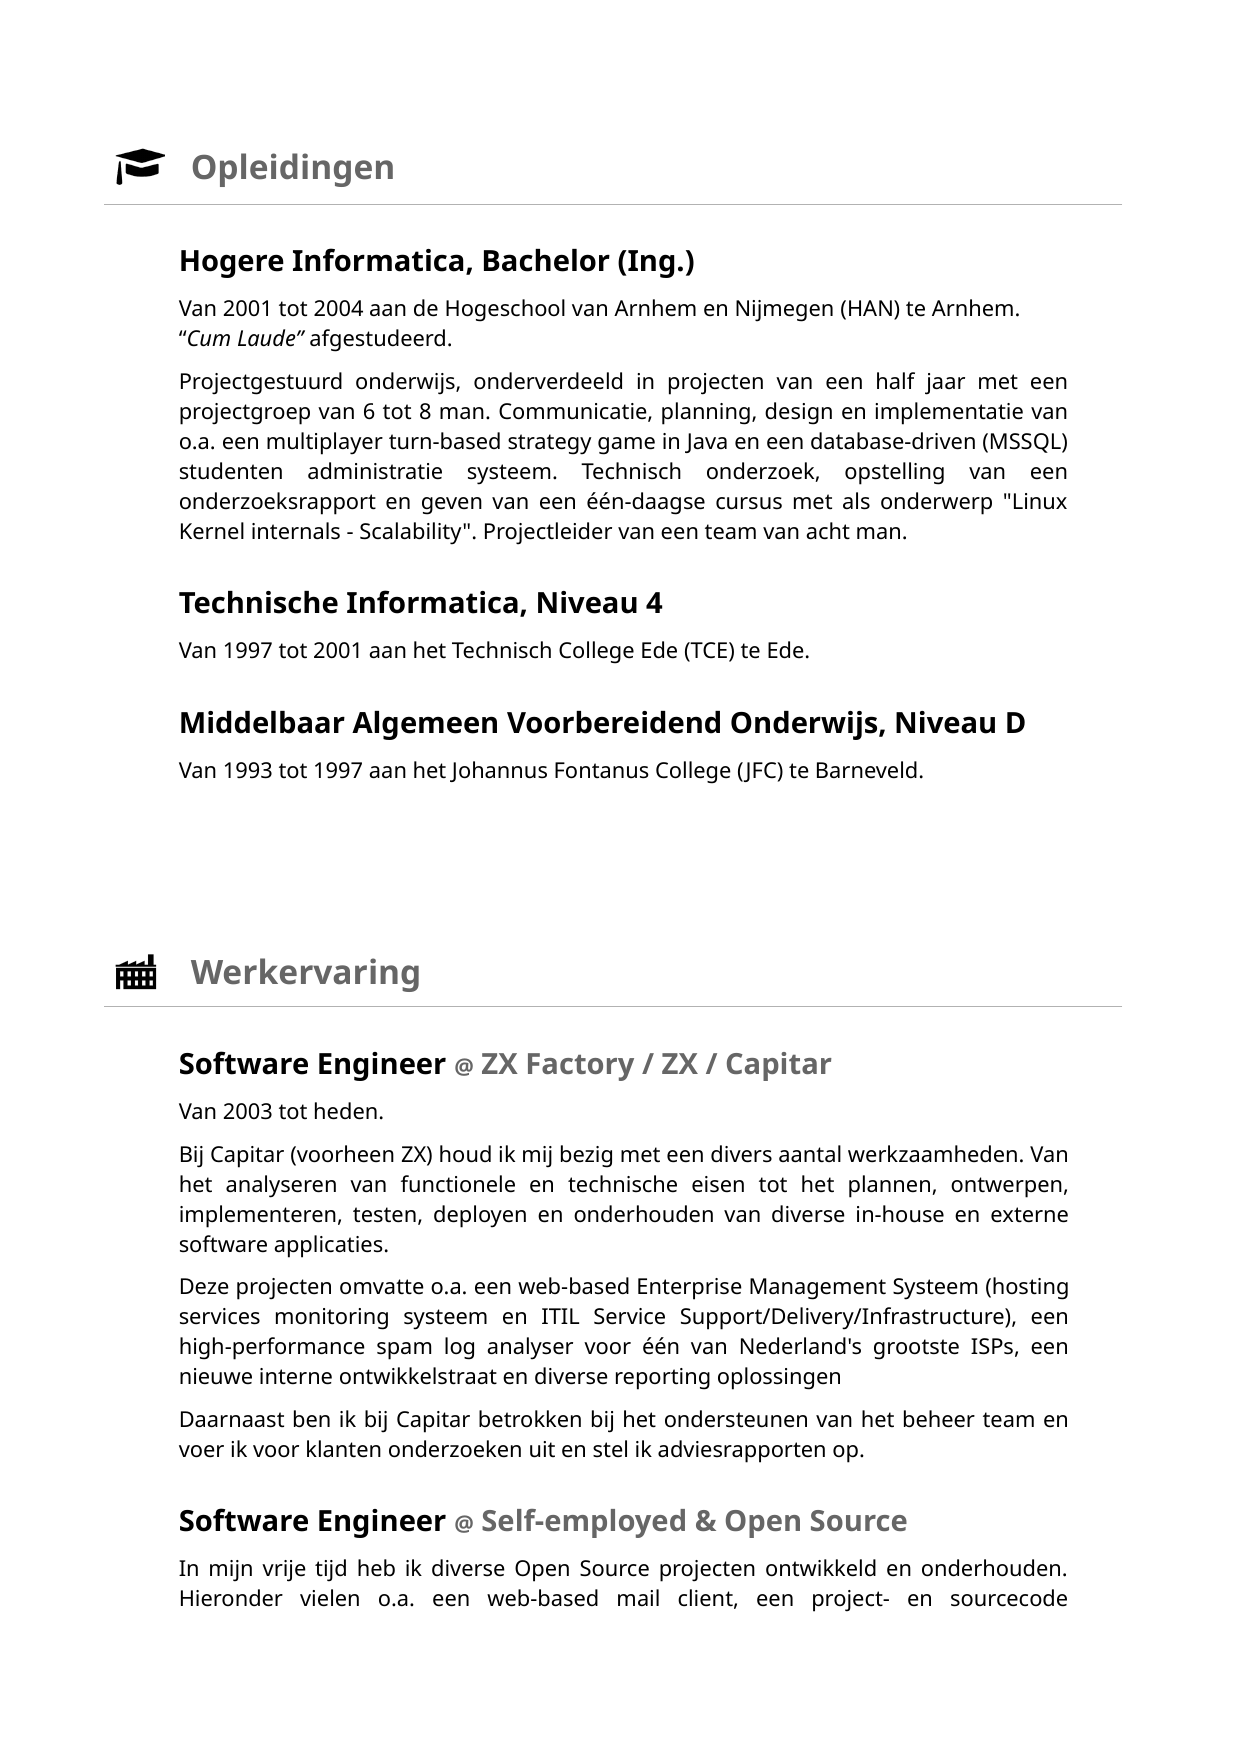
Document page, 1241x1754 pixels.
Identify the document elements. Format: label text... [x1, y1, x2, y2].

subtitle Middelbaar Algemeen Voorbereidend Onderwijs, Niveau D [178, 702, 1122, 742]
text Van 1997 tot 2001 aan het Technisch College Ede (TCE) te Ede. [178, 635, 1122, 665]
subtitle Werkervaring [103, 937, 1122, 1006]
picture [115, 142, 165, 192]
text Van 2001 tot 2004 aan de Hogeschool van Arnhem en Nijmegen (HAN) te Arnhem. “Cum Laude” afgestudeerd. [178, 293, 1122, 353]
text In mijn vrije tijd heb ik diverse Open Source projecten ontwikkeld en onderhouden. Hieronder vielen o.a. een web-based mail client, een project- en sourcecode [178, 1553, 1069, 1613]
text Daarnaast ben ik bij Capitar betrokken bij het ondersteunen van het beheer team en voer ik voor klanten onderzoeken uit en stel ik adviesrapporten op. [178, 1403, 1070, 1463]
text Van 2003 tot heden. [178, 1096, 1122, 1126]
text Van 1993 tot 1997 aan het Johannus Fontanus College (JFC) te Barneveld. [178, 755, 1122, 785]
subtitle Software Engineer @ ZX Factory / ZX / Capitar [178, 1043, 1122, 1083]
subtitle Opleidingen [103, 130, 1122, 204]
subtitle Hogere Informatica, Bachelor (Ing.) [178, 241, 1122, 280]
text Bij Capitar (voorheen ZX) houd ik mij bezig met een divers aantal werkzaamheden. Van het analyseren van functionele en technische eisen tot het plannen, ontwerpen, implementeren, testen, deployen en onderhouden van diverse in-house en externe software applicaties. [178, 1138, 1070, 1258]
subtitle Software Engineer @ Self-employed & Open Source [178, 1501, 1122, 1540]
subtitle Technische Informatica, Niveau 4 [178, 583, 1122, 622]
text Deze projecten omvatte o.a. een web-based Enterprise Management Systeem (hosting services monitoring systeem en ITIL Service Support/Delivery/Infrastructure), een high-performance spam log analyser voor één van Nederland's grootste ISPs, een nieuwe interne ontwikkelstraat en diverse reporting oplossingen [178, 1271, 1070, 1391]
text Projectgestuurd onderwijs, onderverdeeld in projecten van een half jaar met een projectgroep van 6 tot 8 man. Communicatie, planning, design en implementatie van o.a. een multiplayer turn-based strategy game in Java en een database-driven (MSSQL) studenten administratie systeem. Technisch onderzoek, opstelling van een onderzoeksrapport en geven van een één-daagse cursus met als onderwerp "Linux Kernel internals - Scalability". Projectleider van een team van acht man. [178, 365, 1069, 545]
picture [115, 951, 157, 992]
